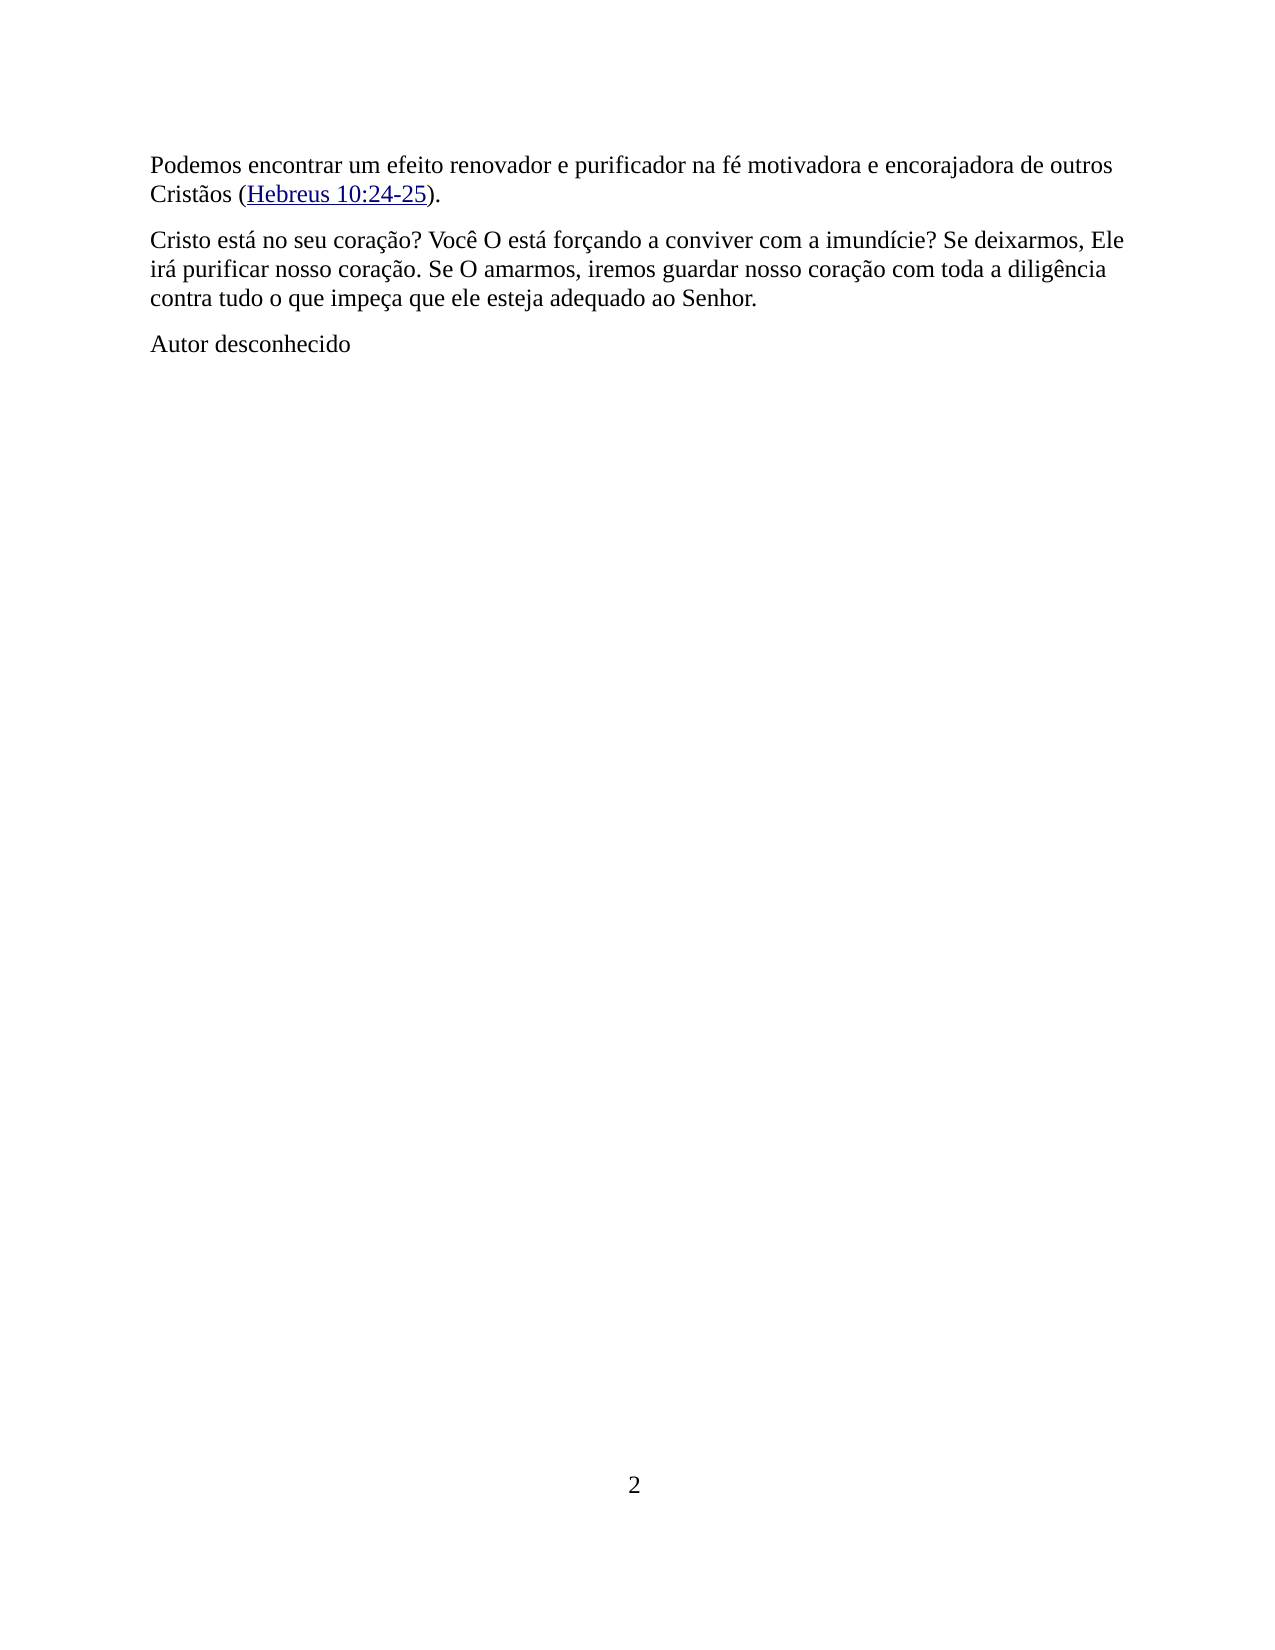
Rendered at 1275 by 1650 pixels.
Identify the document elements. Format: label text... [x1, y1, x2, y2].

text Cristo está no seu coração? Você O está forçando a conviver com a imundície? Se deixarmos, Ele irá purificar nosso coração. Se O amarmos, iremos guardar nosso coração com toda a diligência contra tudo o que impeça que ele esteja adequado ao Senhor. [150, 225, 1125, 312]
text Podemos encontrar um efeito renovador e purificador na fé motivadora e encorajadora de outros Cristãos (Hebreus 10:24-25). [150, 150, 1125, 207]
text Autor desconhecido [150, 329, 1125, 358]
